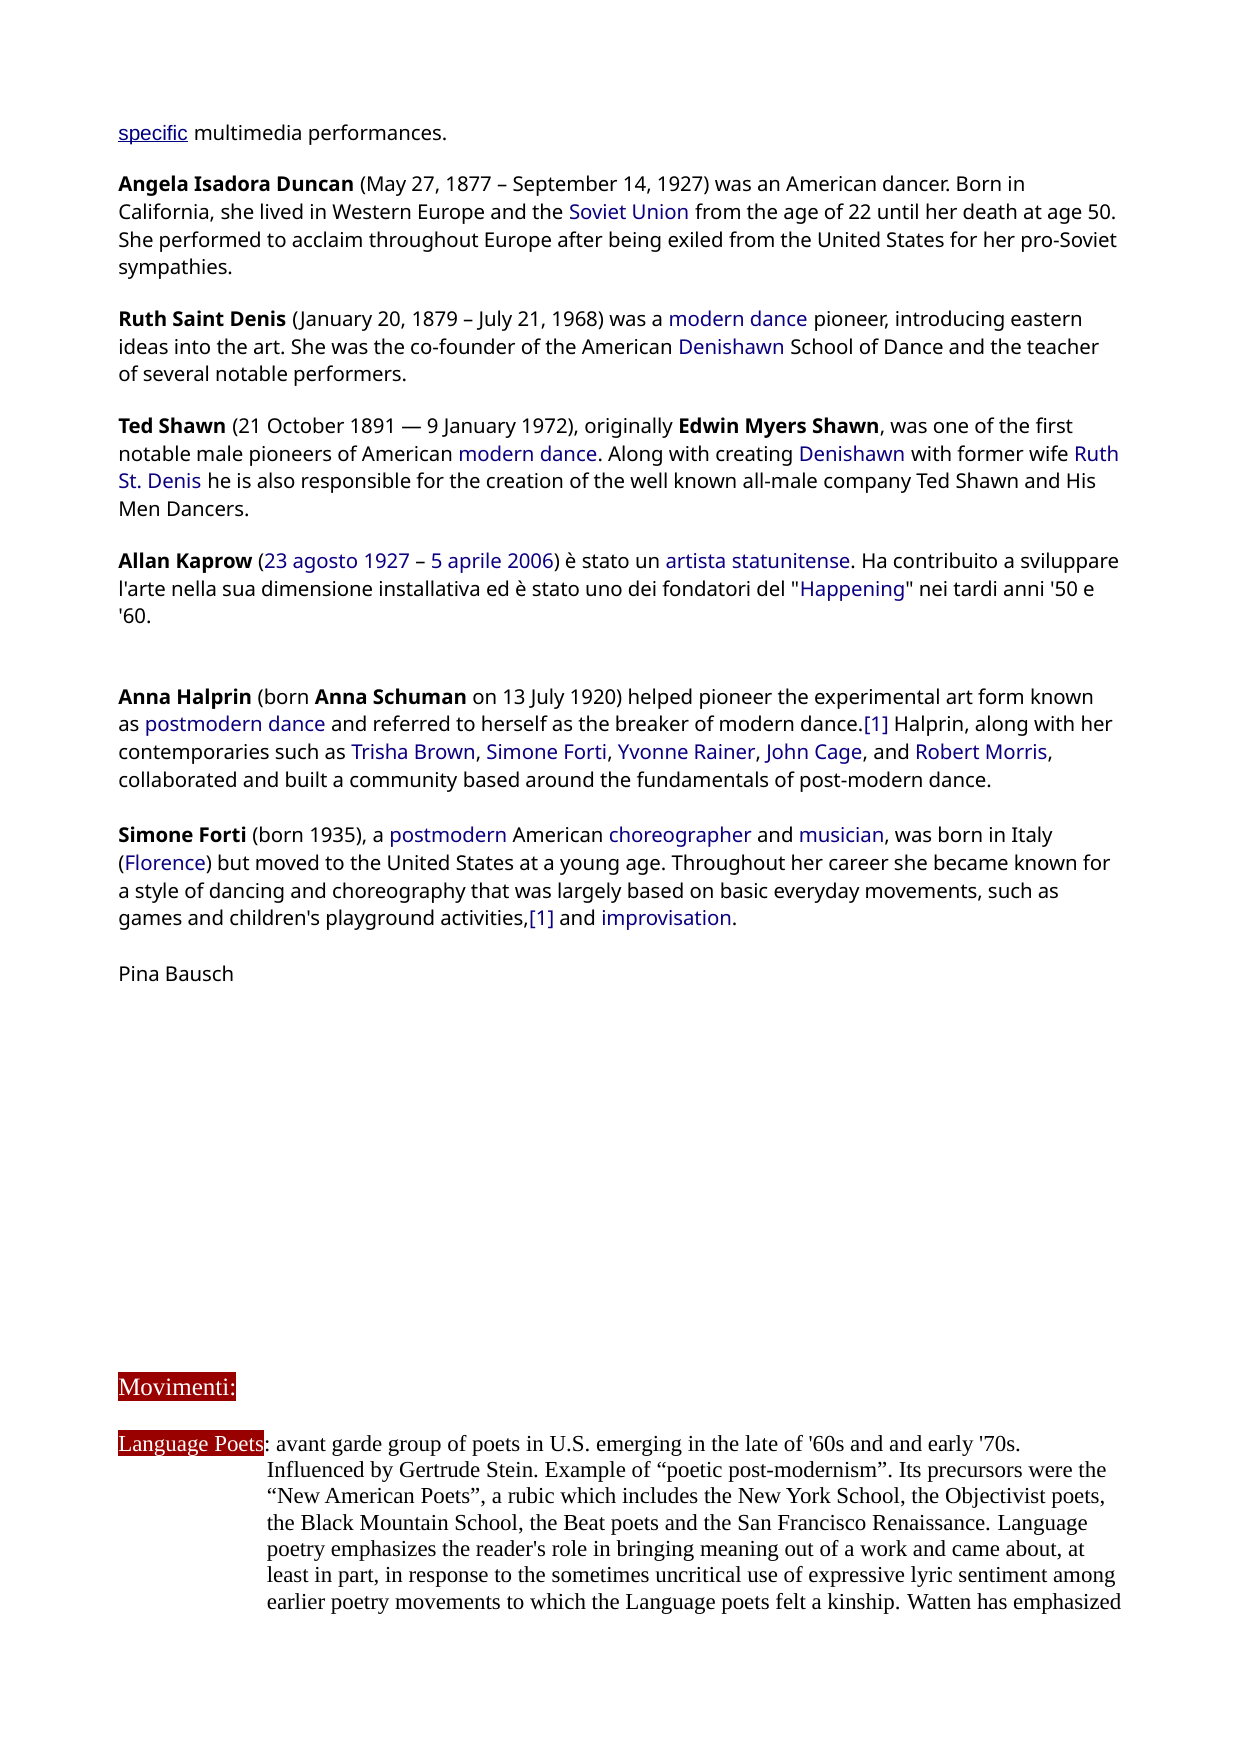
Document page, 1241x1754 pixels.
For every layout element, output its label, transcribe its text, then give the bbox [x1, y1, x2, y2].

text Anna Halprin (born Anna Schuman on 13 July 1920) helped pioneer the experimental art form known as postmodern dance and referred to herself as the breaker of modern dance.[1] Halprin, along with her contemporaries such as Trisha Brown, Simone Forti, Yvonne Rainer, John Cage, and Robert Morris, collaborated and built a community based around the fundamentals of post-modern dance. [118, 682, 1122, 793]
text Angela Isadora Duncan (May 27, 1877 – September 14, 1927) was an American dancer. Born in California, she lived in Western Europe and the Soviet Union from the age of 22 until her death at age 50. She performed to acclaim throughout Europe after being exiled from the United States for her pro-Soviet sympathies. [118, 170, 1122, 281]
text Ted Shawn (21 October 1891 — 9 January 1972), originally Edwin Myers Shawn, was one of the first notable male pioneers of American modern dance. Along with creating Denishawn with former wife Ruth St. Denis he is also responsible for the creation of the well known all-male company Ted Shawn and His Men Dancers. [118, 412, 1122, 522]
text Pina Bausch [118, 959, 1122, 987]
text Simone Forti (born 1935), a postmodern American choreographer and musician, was born in Italy (Florence) but moved to the United States at a young age. Throughout her career she became known for a style of dancing and choreography that was largely based on basic everyday movements, such as games and children's playground activities,[1] and improvisation. [118, 821, 1122, 932]
text Language Poets: avant garde group of poets in U.S. emerging in the late of '60s and and early '70s. Influenced by Gertrude Stein. Example of “poetic post-modernism”. Its precursors were the “New American Poets”, a rubic which includes the New York School, the Objectivist poets, the Black Mountain School, the Beat poets and the San Francisco Renaissance. Language poetry emphasizes the reader's role in bringing meaning out of a work and came about, at least in part, in response to the sometimes uncritical use of expressive lyric sentiment among earlier poetry movements to which the Language poets felt a kinship. Watten has emphasized [118, 1430, 1122, 1614]
text Ruth Saint Denis (January 20, 1879 – July 21, 1968) was a modern dance pioneer, introducing eastern ideas into the art. She was the co-founder of the American Denishawn School of Dance and the teacher of several notable performers. [118, 304, 1122, 388]
text Allan Kaprow (23 agosto 1927 – 5 aprile 2006) è stato un artista statunitense. Ha contribuito a sviluppare l'arte nella sua dimensione installativa ed è stato uno dei fondatori del "Happening" nei tardi anni '50 e '60. [118, 546, 1122, 629]
text specific multimedia performances. [118, 118, 1122, 146]
text Movimenti: [118, 1372, 1122, 1401]
